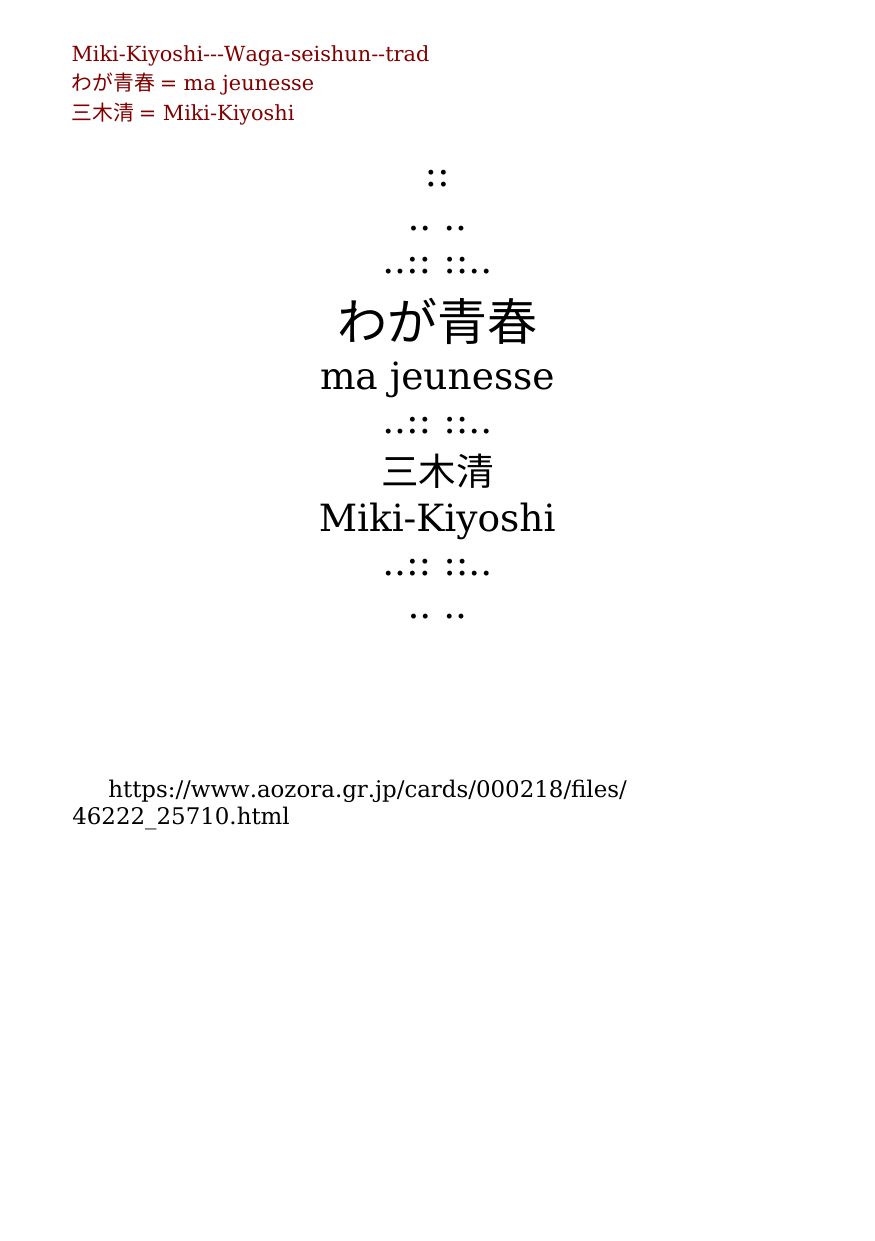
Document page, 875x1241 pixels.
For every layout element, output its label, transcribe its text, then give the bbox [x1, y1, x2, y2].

text Miki-Kiyoshi---Waga-seishun--trad [71, 42, 803, 66]
text https://www.aozora.gr.jp/cards/000218/files/46222_25710.html [72, 776, 802, 830]
text わが青春 = ma jeunesse [71, 66, 803, 96]
text 三木清 = Miki-Kiyoshi [71, 96, 803, 127]
subtitle :: .. .. ..:: ::.. わが青春 ma jeunesse ..:: ::.. 三木清 Miki-Kiyoshi ..:: ::.. .. .. [36, 152, 838, 627]
